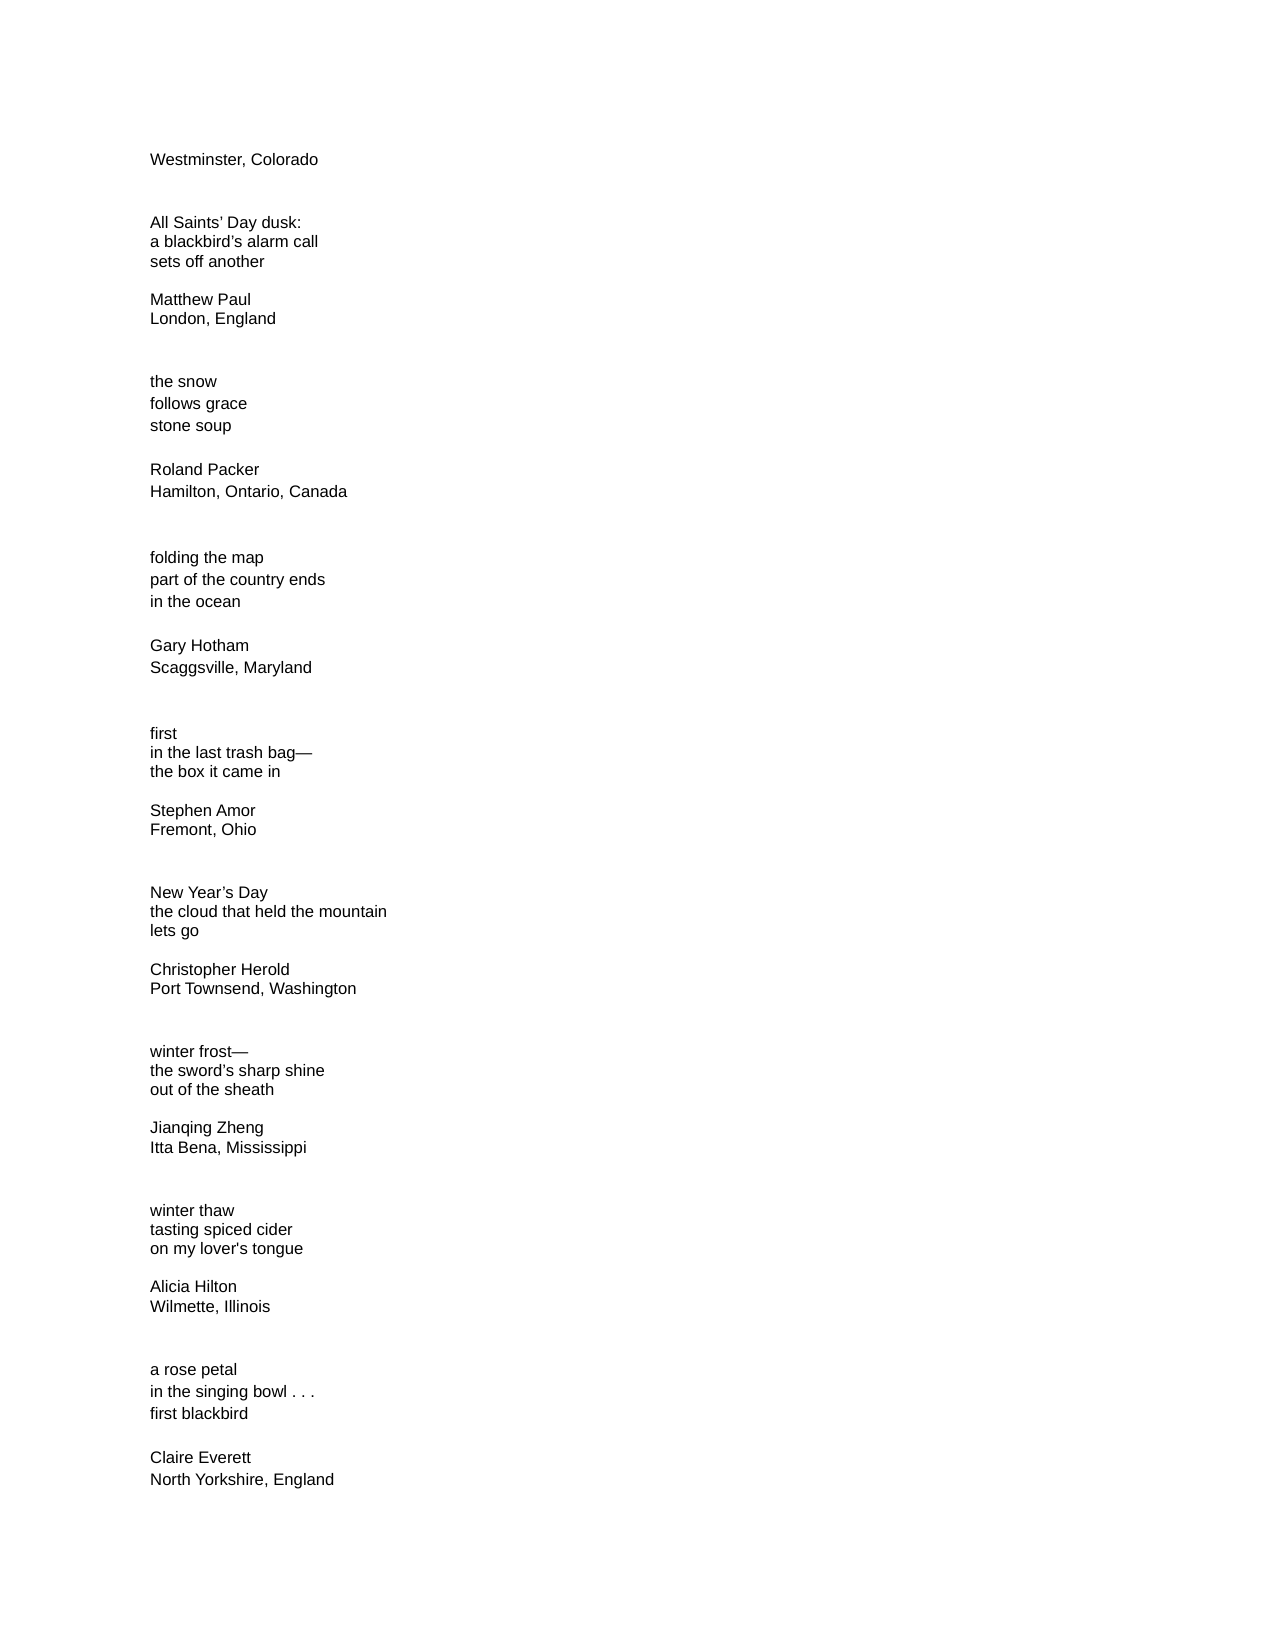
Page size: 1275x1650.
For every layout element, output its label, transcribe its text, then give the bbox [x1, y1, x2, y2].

text a rose petal in the singing bowl . . . first blackbird Claire Everett North Yorkshire, England [150, 1359, 1125, 1489]
text Stephen Amor Fremont, Ohio [150, 781, 1125, 839]
text in the last trash bag— [150, 743, 1125, 762]
text folding the map part of the country ends in the ocean Gary Hotham Scaggsville, Maryland [150, 548, 1125, 677]
text winter thaw tasting spiced cider on my lover's tongue [150, 1201, 1125, 1258]
text Alicia Hilton [150, 1277, 1125, 1296]
text Westminster, Colorado [150, 150, 1125, 169]
text winter frost— [150, 1042, 1125, 1061]
text Wilmette, Illinois [150, 1296, 1125, 1316]
text All Saints’ Day dusk: a blackbird’s alarm call sets off another [150, 213, 1125, 271]
text Matthew Paul [150, 290, 1125, 309]
text London, England [150, 309, 1125, 328]
text the sword’s sharp shine [150, 1061, 1125, 1080]
text Itta Bena, Mississippi [150, 1137, 1125, 1157]
text out of the sheath [150, 1080, 1125, 1099]
text Jianqing Zheng [150, 1118, 1125, 1137]
text first [150, 724, 1125, 743]
text the box it came in [150, 762, 1125, 781]
text lets go [150, 921, 1125, 940]
text the snow follows grace stone soup Roland Packer Hamilton, Ontario, Canada [150, 372, 1125, 501]
text New Year’s Day [150, 883, 1125, 902]
text Port Townsend, Washington [150, 978, 1125, 998]
text Christopher Herold [150, 959, 1125, 978]
text the cloud that held the mountain [150, 902, 1125, 921]
